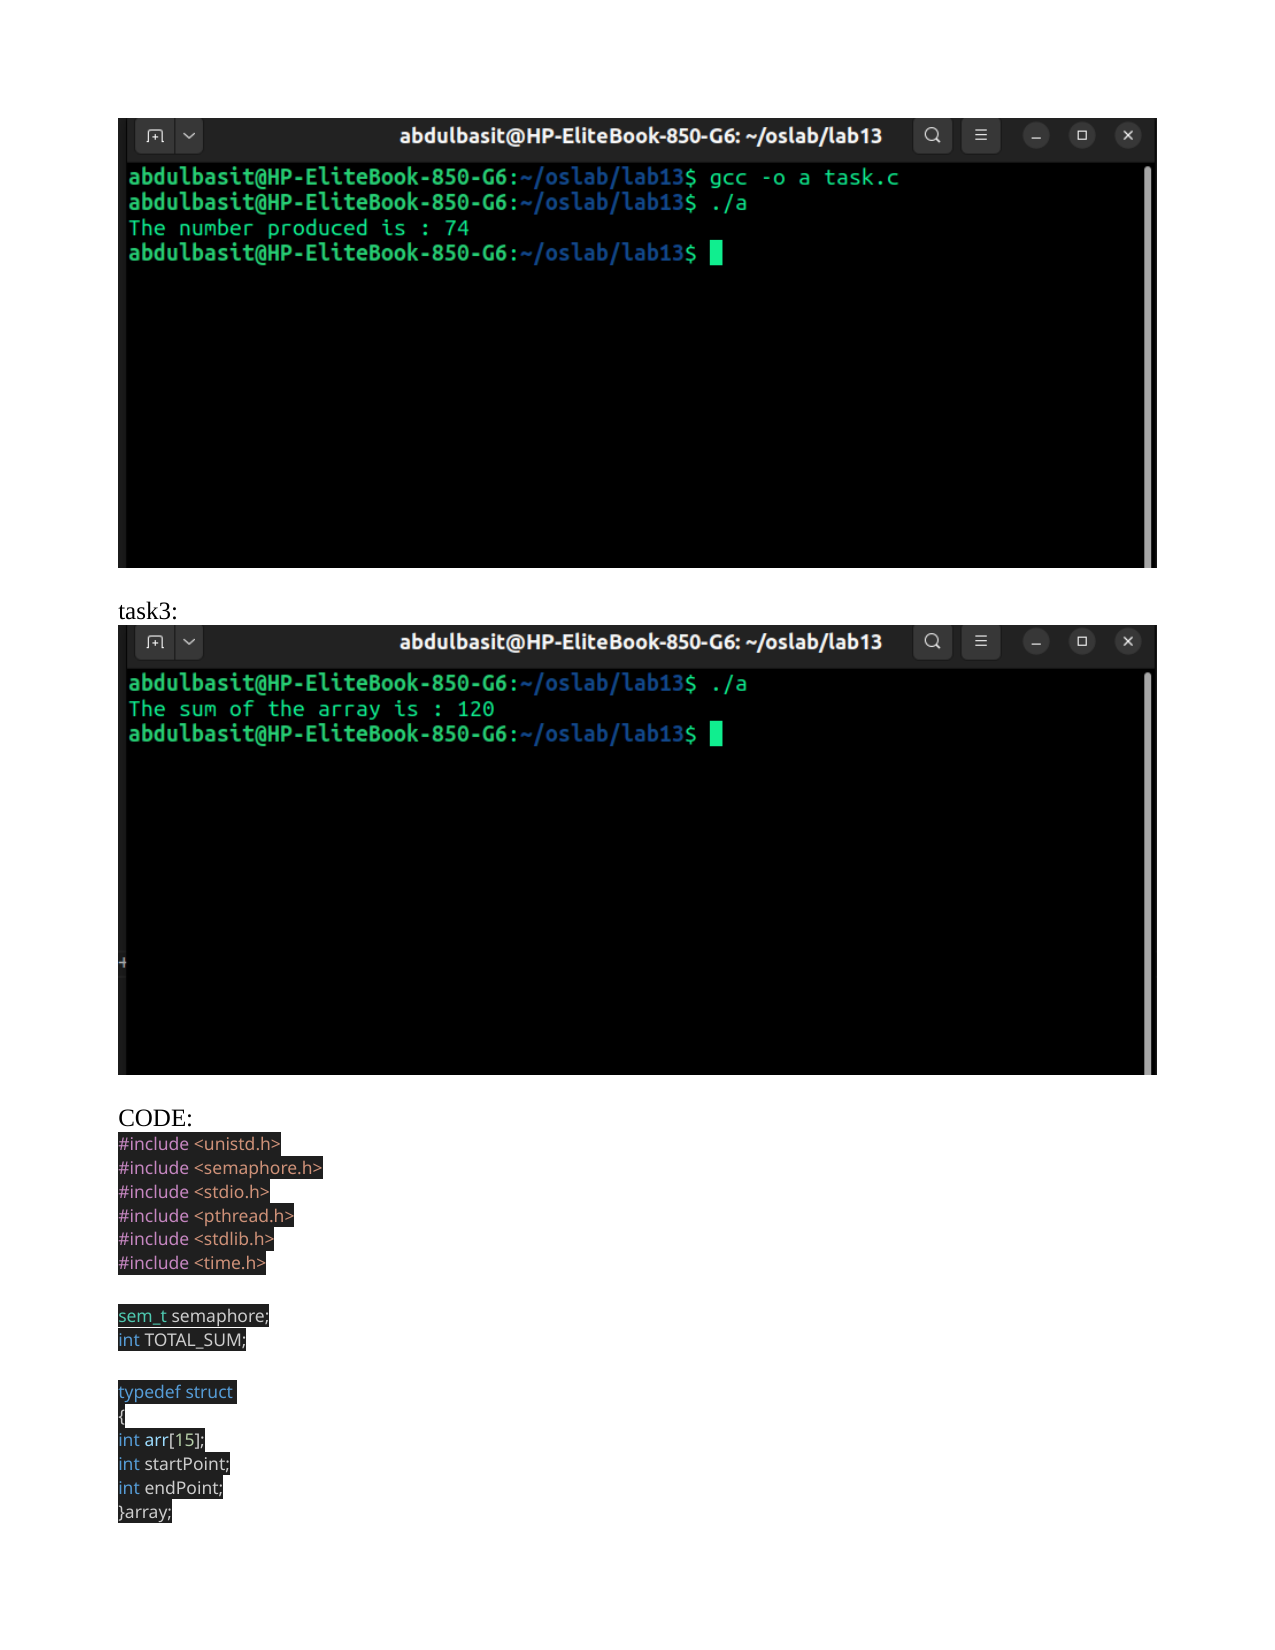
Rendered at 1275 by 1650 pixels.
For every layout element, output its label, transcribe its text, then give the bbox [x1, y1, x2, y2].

text typedef struct [118, 1380, 1157, 1404]
picture [118, 118, 1157, 568]
text #include <time.h> [118, 1251, 1157, 1275]
text int endPoint; [118, 1475, 1157, 1499]
picture [118, 625, 1157, 1075]
text task3: [118, 596, 1157, 625]
text #include <stdio.h> [118, 1179, 1157, 1203]
text CODE: [118, 1103, 1157, 1132]
text #include <stdlib.h> [118, 1227, 1157, 1251]
text { [118, 1404, 1157, 1428]
text }array; [118, 1499, 1157, 1523]
text #include <semaphore.h> [118, 1156, 1157, 1179]
text int TOTAL_SUM; [118, 1327, 1157, 1351]
text int arr[15]; [118, 1428, 1157, 1452]
text sem_t semaphore; [118, 1303, 1157, 1327]
text #include <unistd.h> [118, 1132, 1157, 1156]
text int startPoint; [118, 1452, 1157, 1475]
text #include <pthread.h> [118, 1203, 1157, 1227]
